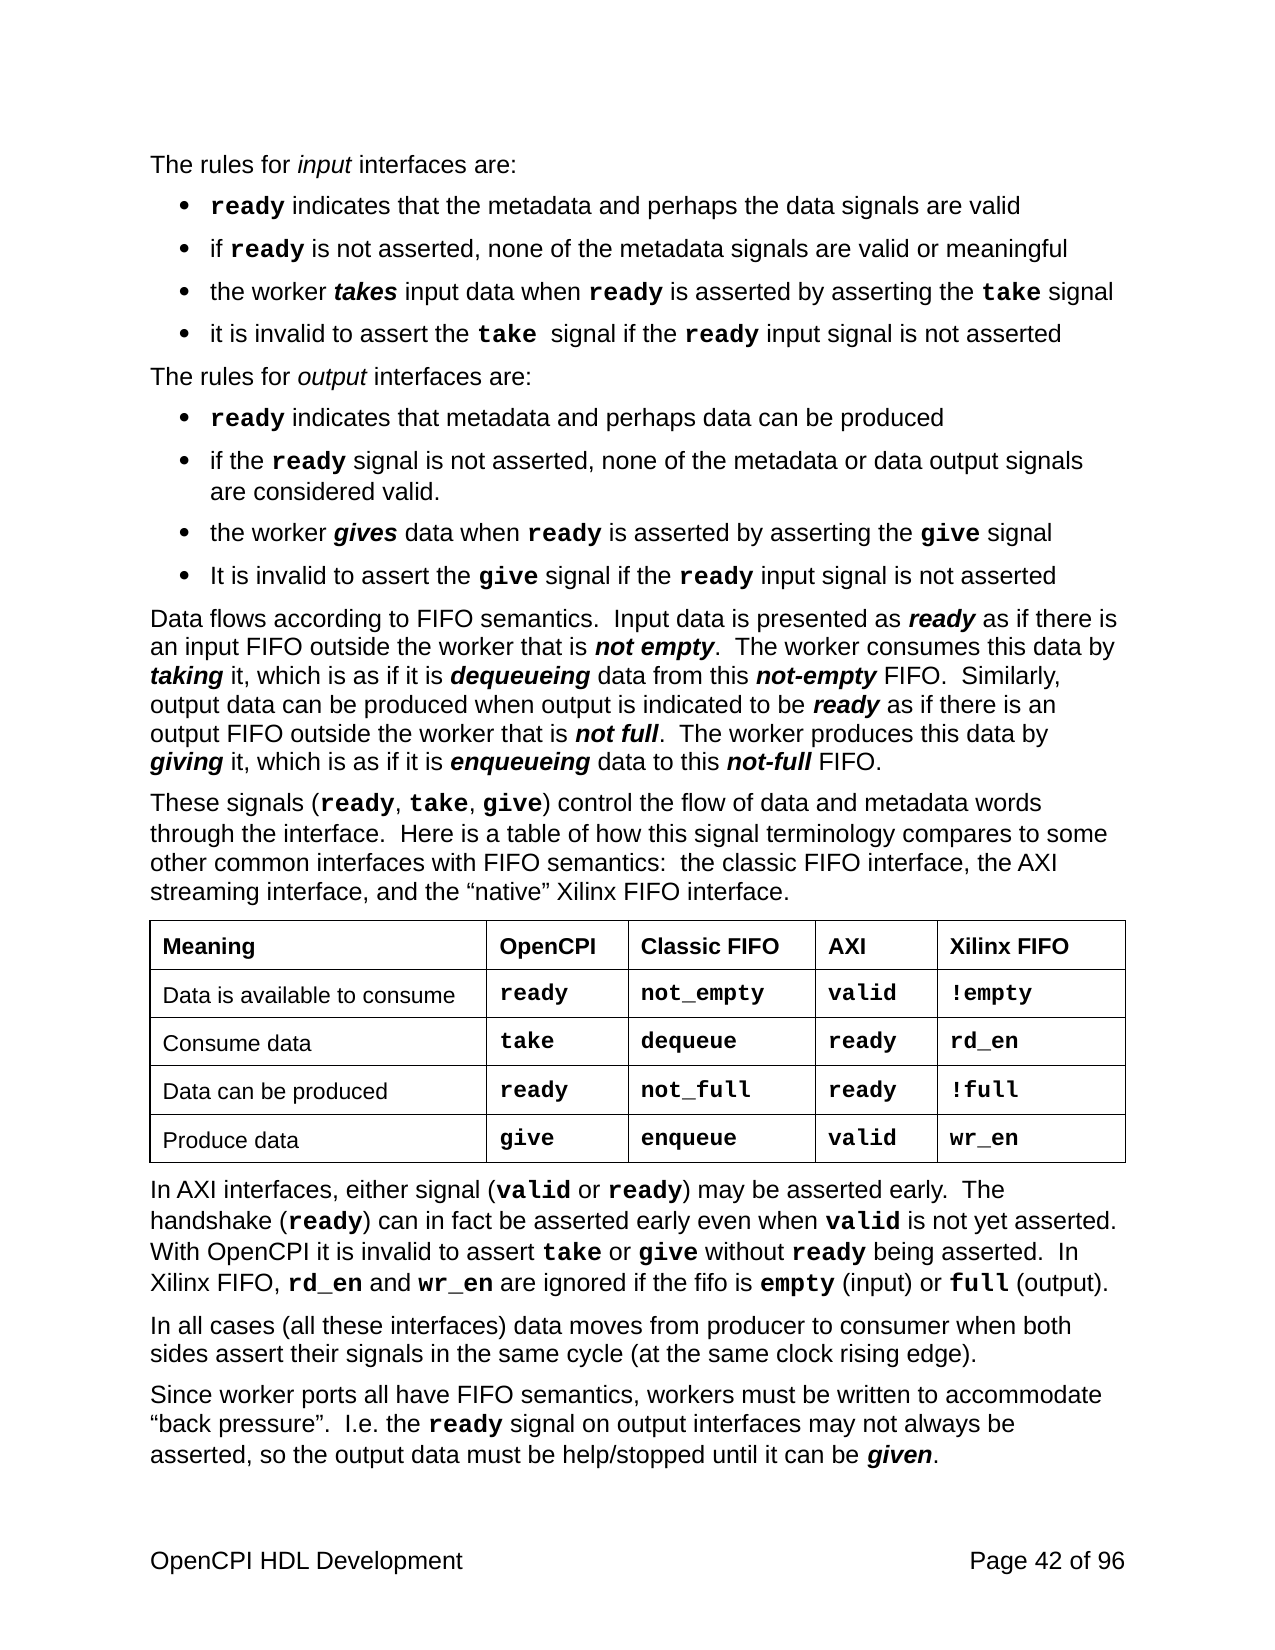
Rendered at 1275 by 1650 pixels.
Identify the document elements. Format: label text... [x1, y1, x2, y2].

list ready indicates that the metadata and perhaps the data signals are valid [180, 191, 1125, 222]
table_cell not_empty [629, 970, 815, 1017]
list ready indicates that metadata and perhaps data can be produced [180, 403, 1125, 434]
table_header Xilinx FIFO [938, 921, 1125, 968]
table_header AXI [816, 921, 937, 968]
table_header OpenCPI [487, 921, 628, 968]
table_cell ready [816, 1066, 937, 1113]
table_cell take [487, 1018, 628, 1065]
table_cell !empty [938, 970, 1125, 1017]
list if ready is not asserted, none of the metadata signals are valid or meaningful [180, 234, 1125, 264]
table_cell rd_en [938, 1018, 1125, 1065]
table_cell ready [487, 1066, 628, 1113]
table_header Classic FIFO [629, 921, 815, 968]
table_cell give [487, 1115, 628, 1162]
text Since worker ports all have FIFO semantics, workers must be written to accommodate “back pressure”. I.e. the ready signal on output interfaces may not always be asserted, so the output data must be help/stopped until it can be given. [150, 1380, 1125, 1468]
table_cell dequeue [629, 1018, 815, 1065]
table_cell Data is available to consume [151, 970, 486, 1017]
table_cell valid [816, 970, 937, 1017]
text Data flows according to FIFO semantics. Input data is presented as ready as if there is an input FIFO outside the worker that is not empty. The worker consumes this data by taking it, which is as if it is dequeueing data from this not-empty FIFO. Similarly, output data can be produced when output is indicated to be ready as if there is an output FIFO outside the worker that is not full. The worker produces this data by giving it, which is as if it is enqueueing data to this not-full FIFO. [150, 603, 1125, 776]
table_cell Consume data [151, 1018, 486, 1065]
table_cell ready [487, 970, 628, 1017]
list if the ready signal is not asserted, none of the metadata or data output signals are considered valid. [180, 446, 1125, 506]
text The rules for input interfaces are: [150, 150, 1125, 179]
text In AXI interfaces, either signal (valid or ready) may be asserted early. The handshake (ready) can in fact be asserted early even when valid is not yet asserted. With OpenCPI it is invalid to assert take or give without ready being asserted. In Xilinx FIFO, rd_en and wr_en are ignored if the fifo is empty (input) or full (output). [150, 1175, 1125, 1299]
table_cell Data can be produced [151, 1066, 486, 1113]
table_cell !full [938, 1066, 1125, 1113]
table_cell ready [816, 1018, 937, 1065]
text These signals (ready, take, give) control the flow of data and metadata words through the interface. Here is a table of how this signal terminology compares to some other common interfaces with FIFO semantics: the classic FIFO interface, the AXI streaming interface, and the “native” Xilinx FIFO interface. [150, 788, 1125, 905]
list the worker takes input data when ready is asserted by asserting the take signal [180, 277, 1125, 307]
table_header Meaning [151, 921, 486, 968]
list the worker gives data when ready is asserted by asserting the give signal [180, 518, 1125, 549]
text In all cases (all these interfaces) data moves from producer to consumer when both sides assert their signals in the same cycle (at the same clock rising edge). [150, 1311, 1125, 1368]
list it is invalid to assert the take signal if the ready input signal is not asserted [180, 319, 1125, 350]
table_cell enqueue [629, 1115, 815, 1162]
table_cell not_full [629, 1066, 815, 1113]
table_cell Produce data [151, 1115, 486, 1162]
table_cell valid [816, 1115, 937, 1162]
list It is invalid to assert the give signal if the ready input signal is not asserted [180, 561, 1125, 592]
text The rules for output interfaces are: [150, 362, 1125, 391]
table_cell wr_en [938, 1115, 1125, 1162]
